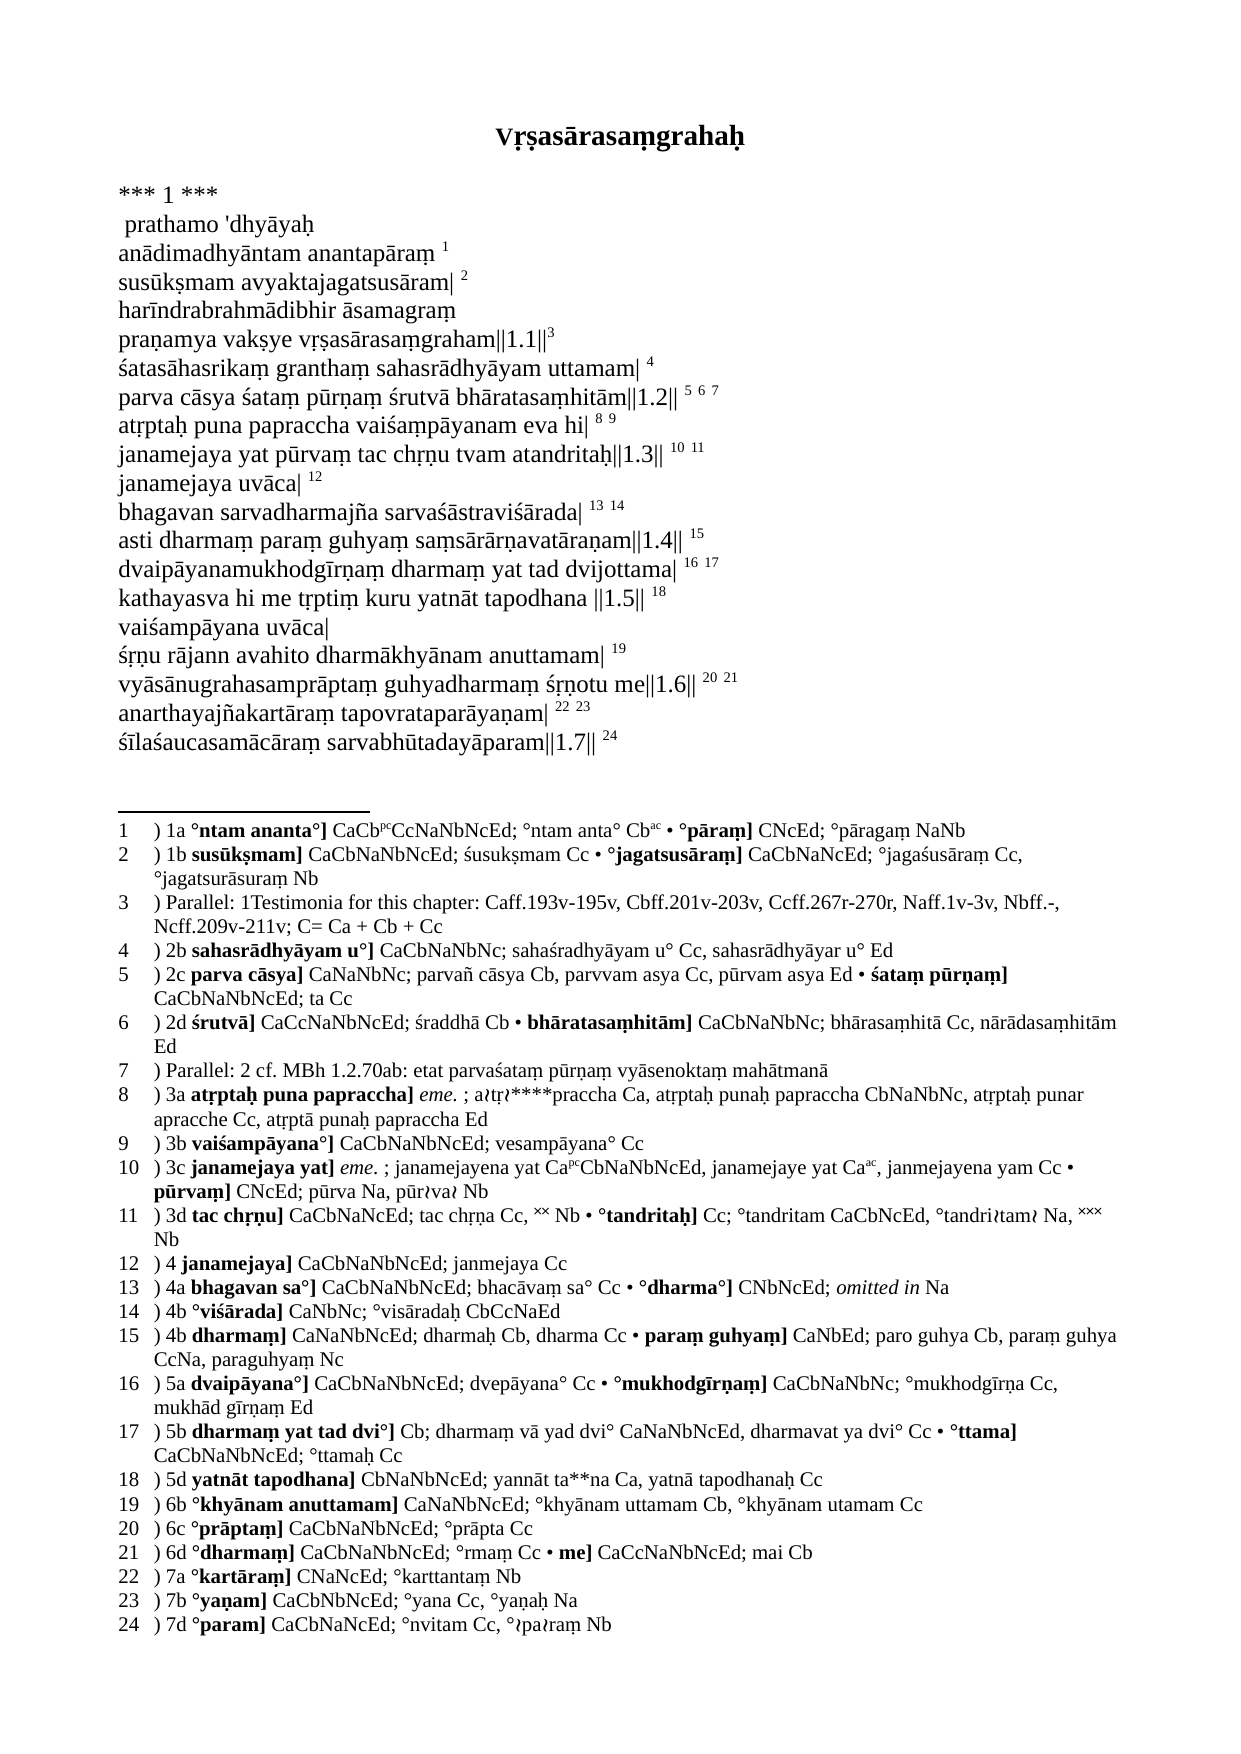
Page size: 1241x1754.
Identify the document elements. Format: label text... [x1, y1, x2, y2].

text ) 3c janamejaya yat] eme. ; janamejayena yat CapcCbNaNbNcEd, janamejaye yat Caac, janmejayena yam Cc • pūrvaṃ] CNcEd; pūrva Na, pūr≀va≀ Nb [118, 1154, 1122, 1203]
text ) 1a °ntam ananta°] CaCbpcCcNaNbNcEd; °ntam anta° Cbac • °pāraṃ] CNcEd; °pāragaṃ NaNb [118, 818, 1122, 842]
text śīlaśaucasamācāraṃ sarvabhūtadayāparam||1.7|| [118, 727, 1122, 755]
text praṇamya vakṣye vṛṣasārasaṃgraham||1.1|| [118, 324, 1122, 353]
text ) 3b vaiśampāyana°] CaCbNaNbNcEd; vesampāyana° Cc [118, 1131, 1122, 1154]
text anarthayajñakartāraṃ tapovrataparāyaṇam| [118, 698, 1122, 727]
text ) 2d śrutvā] CaCcNaNbNcEd; śraddhā Cb • bhāratasaṃhitām] CaCbNaNbNc; bhārasaṃhitā Cc, nārādasaṃhitām Ed [118, 1010, 1122, 1058]
text ) 2b sahasrādhyāyam u°] CaCbNaNbNc; sahaśradhyāyam u° Cc, sahasrādhyāyar u° Ed [118, 938, 1122, 962]
text ) 6c °prāptaṃ] CaCbNaNbNcEd; °prāpta Cc [118, 1516, 1122, 1539]
text ) 7a °kartāraṃ] CNaNcEd; °karttantaṃ Nb [118, 1564, 1122, 1588]
text asti dharmaṃ paraṃ guhyaṃ saṃsārārṇavatāraṇam||1.4|| [118, 525, 1122, 554]
text ) 7d °param] CaCbNaNcEd; °nvitam Cc, °≀pa≀raṃ Nb [118, 1612, 1122, 1636]
text ) 6b °khyānam anuttamam] CaNaNbNcEd; °khyānam uttamam Cb, °khyānam utamam Cc [118, 1491, 1122, 1516]
text ) 4b dharmaṃ] CaNaNbNcEd; dharmaḥ Cb, dharma Cc • paraṃ guhyaṃ] CaNbEd; paro guhya Cb, paraṃ guhya CcNa, paraguhyaṃ Nc [118, 1323, 1122, 1371]
text Vṛṣasārasaṃgrahaḥ [118, 118, 1122, 152]
text śṛṇu rājann avahito dharmākhyānam anuttamam| [118, 640, 1122, 669]
text ) 4b °viśārada] CaNbNc; °visāradaḥ CbCcNaEd [118, 1299, 1122, 1323]
text ) 3a atṛptaḥ puna papraccha] eme. ; a≀tṛ≀****praccha Ca, atṛptaḥ punaḥ papraccha CbNaNbNc, atṛptaḥ punar apracche Cc, atṛptā punaḥ papraccha Ed [118, 1082, 1122, 1131]
text vyāsānugrahasamprāptaṃ guhyadharmaṃ śṛṇotu me||1.6|| [118, 669, 1122, 698]
text atṛptaḥ puna papraccha vaiśaṃpāyanam eva hi| [118, 410, 1122, 439]
text ) 4 janamejaya] CaCbNaNbNcEd; janmejaya Cc [118, 1251, 1122, 1275]
text dvaipāyanamukhodgīrṇaṃ dharmaṃ yat tad dvijottama| [118, 554, 1122, 583]
text ) 2c parva cāsya] CaNaNbNc; parvañ cāsya Cb, parvvam asya Cc, pūrvam asya Ed • śataṃ pūrṇaṃ] CaCbNaNbNcEd; ta Cc [118, 962, 1122, 1010]
text janamejaya uvāca| [118, 468, 1122, 497]
text ) 5a dvaipāyana°] CaCbNaNbNcEd; dvepāyana° Cc • °mukhodgīrṇaṃ] CaCbNaNbNc; °mukhodgīrṇa Cc, mukhād gīrṇaṃ Ed [118, 1371, 1122, 1419]
text bhagavan sarvadharmajña sarvaśāstraviśārada| [118, 497, 1122, 525]
text ) 5b dharmaṃ yat tad dvi°] Cb; dharmaṃ vā yad dvi° CaNaNbNcEd, dharmavat ya dvi° Cc • °ttama] CaCbNaNbNcEd; °ttamaḥ Cc [118, 1419, 1122, 1467]
text ) 6d °dharmaṃ] CaCbNaNbNcEd; °rmaṃ Cc • me] CaCcNaNbNcEd; mai Cb [118, 1539, 1122, 1564]
text prathamo 'dhyāyaḥ [118, 209, 1122, 238]
text ) 7b °yaṇam] CaCbNbNcEd; °yana Cc, °yaṇaḥ Na [118, 1588, 1122, 1612]
text ) 5d yatnāt tapodhana] CbNaNbNcEd; yannāt ta**na Ca, yatnā tapodhanaḥ Cc [118, 1467, 1122, 1491]
text harīndrabrahmādibhir āsamagraṃ [118, 295, 1122, 324]
text ) 4a bhagavan sa°] CaCbNaNbNcEd; bhacāvaṃ sa° Cc • °dharma°] CNbNcEd; omitted in Na [118, 1275, 1122, 1299]
text vaiśampāyana uvāca| [118, 612, 1122, 640]
text śatasāhasrikaṃ granthaṃ sahasrādhyāyam uttamam| [118, 353, 1122, 382]
text ) 1b susūkṣmam] CaCbNaNbNcEd; śusukṣmam Cc • °jagatsusāraṃ] CaCbNaNcEd; °jagaśusāraṃ Cc, °jagatsurāsuraṃ Nb [118, 842, 1122, 890]
text anādimadhyāntam anantapāraṃ [118, 238, 1122, 267]
text janamejaya yat pūrvaṃ tac chṛṇu tvam atandritaḥ||1.3|| [118, 439, 1122, 468]
text susūkṣmam avyaktajagatsusāram| [118, 267, 1122, 295]
text ) 3d tac chṛṇu] CaCbNaNcEd; tac chṛṇa Cc, ˟˟ Nb • °tandritaḥ] Cc; °tandritam CaCbNcEd, °tandri≀tam≀ Na, ˟˟˟ Nb [118, 1203, 1122, 1251]
text ) Parallel: 2 cf. MBh 1.2.70ab: etat parvaśataṃ pūrṇaṃ vyāsenoktaṃ mahātmanā [118, 1058, 1122, 1082]
text kathayasva hi me tṛptiṃ kuru yatnāt tapodhana ||1.5|| [118, 583, 1122, 612]
text *** 1 *** [118, 180, 1122, 209]
text ) Parallel: 1Testimonia for this chapter: Caff.193v-195v, Cbff.201v-203v, Ccff.267r-270r, Naff.1v-3v, Nbff.-, Ncff.209v-211v; C= Ca + Cb + Cc [118, 890, 1122, 938]
text parva cāsya śataṃ pūrṇaṃ śrutvā bhāratasaṃhitām||1.2|| [118, 382, 1122, 410]
